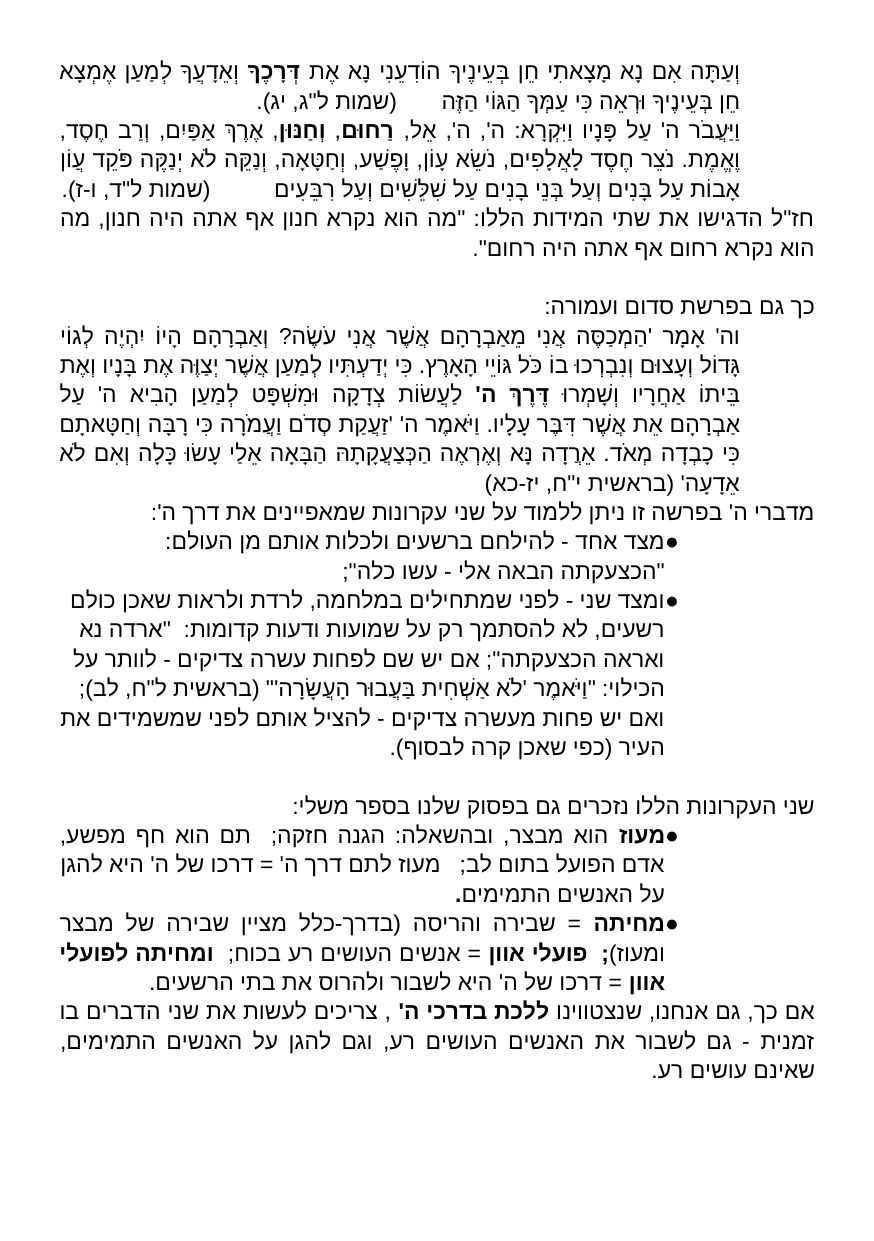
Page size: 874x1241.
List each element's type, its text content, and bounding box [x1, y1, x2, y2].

text וה' אָמָר 'הַמְכַסֶּה אֲנִי מֵאַבְרָהָם אֲשֶׁר אֲנִי עֹשֶׂה? וְאַבְרָהָם הָיוֹ יִהְיֶה לְגוֹי גָּדוֹל וְעָצוּם וְנִבְרְכוּ בוֹ כֹּל גּוֹיֵי הָאָרֶץ. כִּי יְדַעְתִּיו לְמַעַן אֲשֶׁר יְצַוֶּה אֶת בָּנָיו וְאֶת בֵּיתוֹ אַחֲרָיו וְשָׁמְרוּ דֶּרֶךְ ה' לַעֲשׂוֹת צְדָקָה וּמִשְׁפָּט לְמַעַן הָבִיא ה' עַל אַבְרָהָם אֵת אֲשֶׁר דִּבֶּר עָלָיו. וַיֹּאמֶר ה' 'זַעֲקַת סְדֹם וַעֲמֹרָה כִּי רָבָּה וְחַטָּאתָם כִּי כָבְדָה מְאֹד. אֵרֲדָה נָּא וְאֶרְאֶה הַכְּצַעֲקָתָהּ הַבָּאָה אֵלַי עָשׂוּ כָּלָה וְאִם לֹא אֵדָעָה' (בראשית י"ח, יז-כא) [59, 323, 740, 496]
text חז"ל הדגישו את שתי המידות הללו: "מה הוא נקרא חנון אף אתה היה חנון, מה הוא נקרא רחום אף אתה היה רחום". [59, 206, 815, 261]
text מדברי ה' בפרשה זו ניתן ללמוד על שני עקרונות שמאפיינים את דרך ה': [59, 499, 815, 525]
text כך גם בפרשת סדום ועמורה: [59, 294, 815, 319]
list ומצד שני - לפני שמתחילים במלחמה, לרדת ולראות שאכן כולם רשעים, לא להסתמך רק על שמועות ודעות קדומות: "ארדה נא ואראה הכצעקתה"; אם יש שם לפחות עשרה צדיקים - לוותר על הכילוי: "וַיֹּאמֶר 'לֹא אַשְׁחִית בַּעֲבוּר הָעֲשָׂרָה'" (בראשית ל"ח, לב); ואם יש פחות מעשרה צדיקים - להציל אותם לפני שמשמידים את העיר (כפי שאכן קרה לבסוף). [59, 588, 702, 760]
list מצד אחד - להילחם ברשעים ולכלות אותם מן העולם: "הכצעקתה הבאה אלי - עשו כלה"; [59, 529, 702, 584]
list מעוז הוא מבצר, ובהשאלה: הגנה חזקה; תם הוא חף מפשע, אדם הפועל בתום לב; מעוז לתם דרך ה' = דרכו של ה' היא להגן על האנשים התמימים. [59, 823, 702, 907]
text וְעַתָּה אִם נָא מָצָאתִי חֵן בְּעֵינֶיךָ הוֹדִעֵנִי נָא אֶת דְּרָכֶךָ וְאֵדָעֲךָ לְמַעַן אֶמְצָא חֵן בְּעֵינֶיךָ וּרְאֵה כִּי עַמְּךָ הַגּוֹי הַזֶּה (שמות ל"ג, יג). [59, 59, 740, 114]
text אם כך, גם אנחנו, שנצטווינו ללכת בדרכי ה' , צריכים לעשות את שני הדברים בו זמנית - גם לשבור את האנשים העושים רע, וגם להגן על האנשים התמימים, שאינם עושים רע. [59, 999, 815, 1083]
list מחיתה = שבירה והריסה (בדרך-כלל מציין שבירה של מבצר ומעוז); פועלי אוון = אנשים העושים רע בכוח; ומחיתה לפועלי אוון = דרכו של ה' היא לשבור ולהרוס את בתי הרשעים. [59, 911, 702, 995]
text שני העקרונות הללו נזכרים גם בפסוק שלנו בספר משלי: [59, 793, 815, 819]
text וַיַּעֲבֹר ה' עַל פָּנָיו וַיִּקְרָא: ה', ה', אֵל, רַחוּם, וְחַנּוּן, אֶרֶךְ אַפַּיִם, וְרַב חֶסֶד, וֶאֱמֶת. נֹצֵר חֶסֶד לָאֲלָפִים, נֹשֵׂא עָו‍ֹן, וָפֶשַׁע, וְחַטָּאָה, וְנַקֵּה לֹא יְנַקֶּה פֹּקֵד עֲו‍ֹן אָבוֹת עַל בָּנִים וְעַל בְּנֵי בָנִים עַל שִׁלֵּשִׁים וְעַל רִבֵּעִים (שמות ל"ד, ו-ז). [59, 118, 740, 202]
